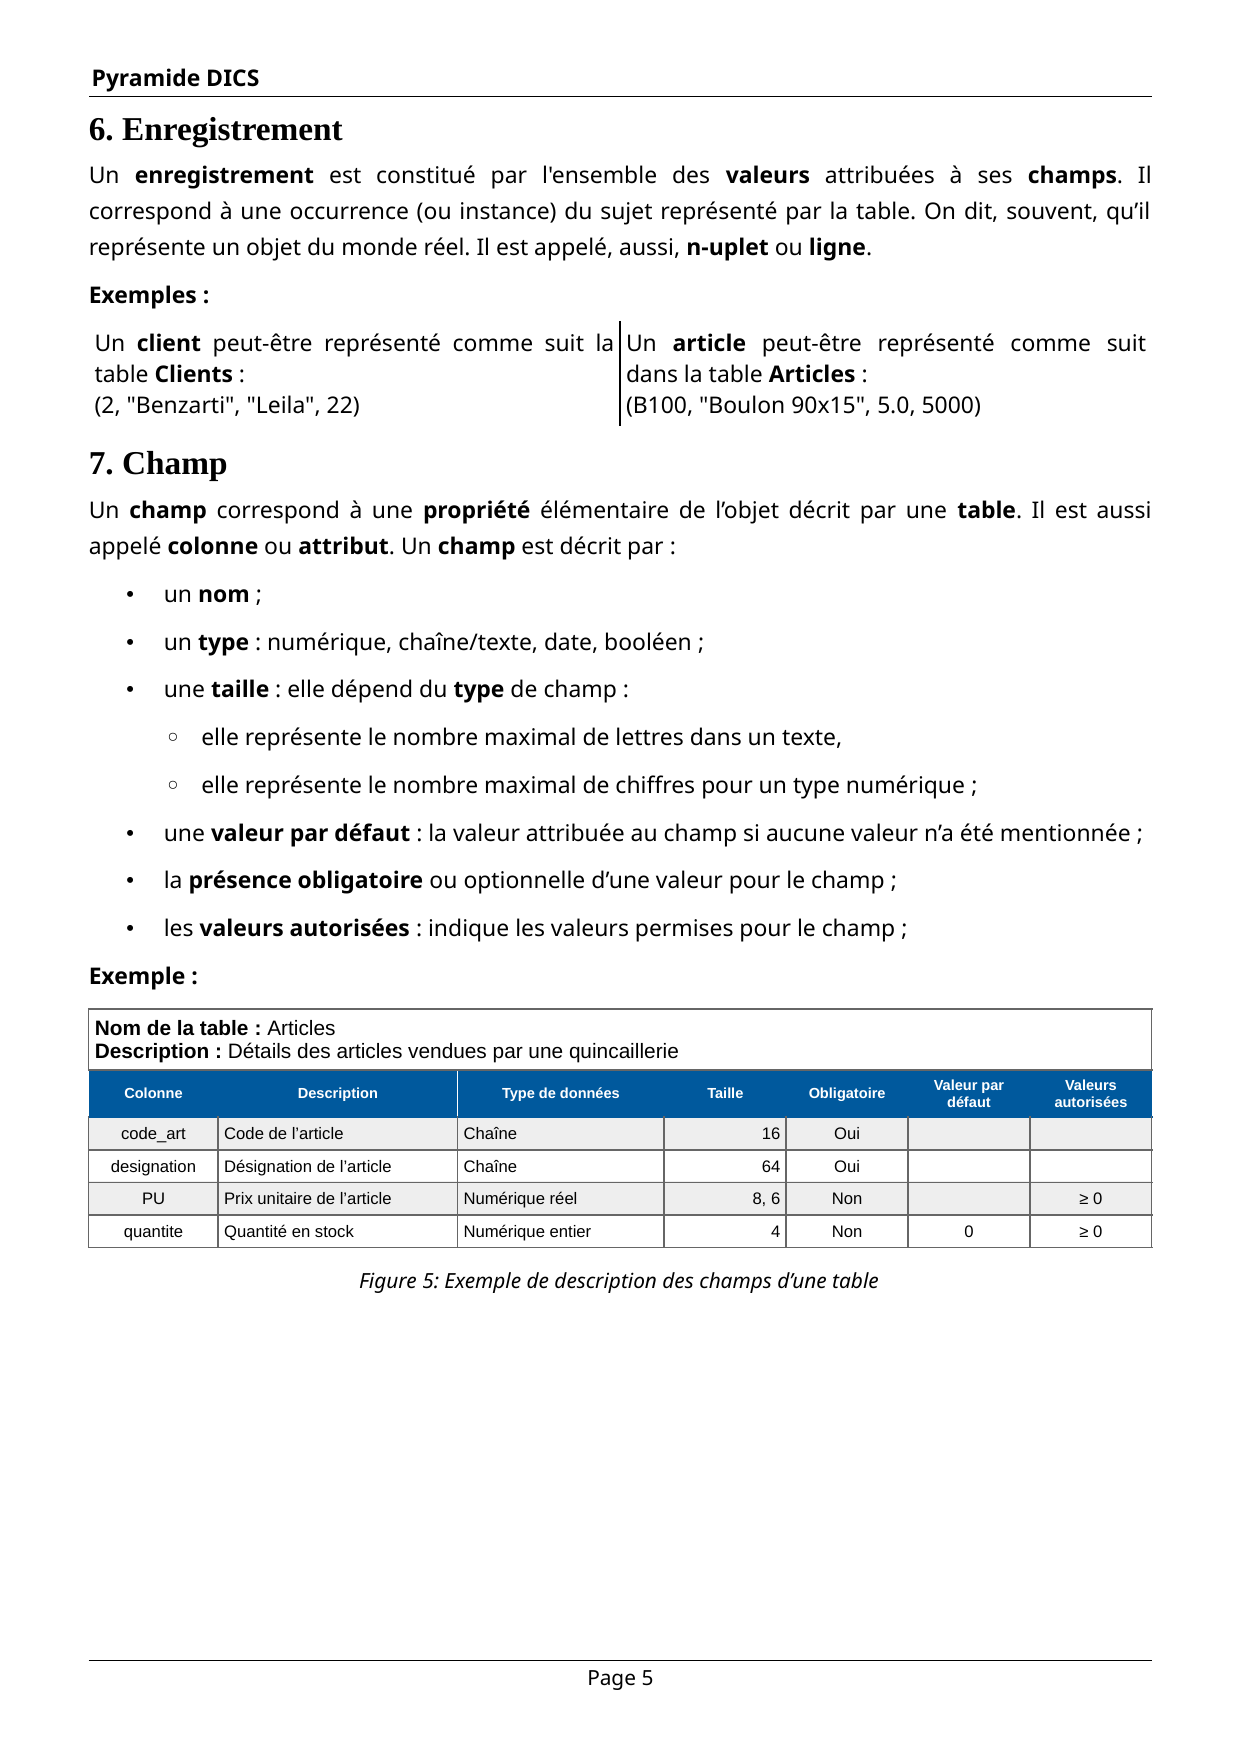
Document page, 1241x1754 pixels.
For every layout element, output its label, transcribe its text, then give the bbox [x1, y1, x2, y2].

table_cell Description [218, 1071, 457, 1116]
table_header Un client peut-être représenté comme suit la table Clients : (2, "Benzarti", "Leila", 22) [89, 321, 619, 426]
table_cell Numérique réel [458, 1183, 663, 1214]
subtitle 7. Champ [88, 444, 1152, 482]
table_cell Code de l’article [219, 1118, 457, 1149]
table_cell 16 [665, 1118, 785, 1149]
list les valeurs autorisées : indique les valeurs permises pour le champ ; [126, 912, 1152, 943]
text Un champ correspond à une propriété élémentaire de l’objet décrit par une table. Il est aussi appelé colonne ou attribut. Un champ est décrit par : [88, 494, 1152, 561]
table_cell Valeurs autorisées [1030, 1071, 1152, 1116]
list une taille : elle dépend du type de champ : [126, 673, 1152, 704]
table_cell Valeur par défaut [908, 1071, 1030, 1116]
table_cell Quantité en stock [219, 1216, 457, 1247]
text Exemples : [88, 279, 1152, 310]
table_cell Colonne [89, 1071, 218, 1116]
table_cell quantite [89, 1216, 217, 1247]
table_cell [1031, 1151, 1151, 1181]
table_cell Chaîne [458, 1151, 663, 1181]
table_cell Numérique entier [458, 1216, 663, 1247]
table_cell [909, 1118, 1029, 1149]
table_cell Oui [787, 1151, 907, 1181]
text Un enregistrement est constitué par l'ensemble des valeurs attribuées à ses champs. Il correspond à une occurrence (ou instance) du sujet représenté par la table. On dit, souvent, qu’il représente un objet du monde réel. Il est appelé, aussi, n-uplet ou ligne. [88, 159, 1152, 262]
table_cell Désignation de l’article [219, 1151, 457, 1181]
table_cell 64 [665, 1151, 785, 1181]
table_cell Chaîne [458, 1118, 663, 1149]
list un type : numérique, chaîne/texte, date, booléen ; [126, 625, 1152, 657]
table_cell [1031, 1118, 1151, 1149]
list une valeur par défaut : la valeur attribuée au champ si aucune valeur n’a été mentionnée ; [126, 817, 1152, 848]
table_cell Oui [787, 1118, 907, 1149]
table_cell 0 [909, 1216, 1029, 1247]
table_cell Obligatoire [786, 1071, 908, 1116]
table_cell PU [89, 1183, 217, 1214]
table_cell Taille [664, 1071, 786, 1116]
subtitle 6. Enregistrement [88, 109, 1152, 147]
table_cell [909, 1151, 1029, 1181]
list elle représente le nombre maximal de lettres dans un texte, [163, 721, 1152, 752]
table_header Un article peut-être représenté comme suit dans la table Articles : (B100, "Boulon 90x15", 5.0, 5000) [621, 321, 1152, 426]
table_header Nom de la table : Articles Description : Détails des articles vendues par une quincaillerie [89, 1010, 1151, 1069]
table_cell code_art [89, 1118, 217, 1149]
table_cell [909, 1183, 1029, 1214]
table_cell Type de données [458, 1071, 664, 1116]
table_cell Non [787, 1183, 907, 1214]
list un nom ; [126, 578, 1152, 609]
table_cell ≥ 0 [1031, 1216, 1151, 1247]
table_cell Non [787, 1216, 907, 1247]
table_cell 8, 6 [665, 1183, 785, 1214]
list la présence obligatoire ou optionnelle d’une valeur pour le champ ; [126, 864, 1152, 896]
text Exemple : [88, 960, 1152, 991]
table_cell 4 [665, 1216, 785, 1247]
table_cell ≥ 0 [1031, 1183, 1151, 1214]
table_cell designation [89, 1151, 217, 1181]
table_cell Prix unitaire de l’article [219, 1183, 457, 1214]
text Figure 5: Exemple de description des champs d’une table [88, 1267, 1152, 1295]
list elle représente le nombre maximal de chiffres pour un type numérique ; [163, 769, 1152, 800]
